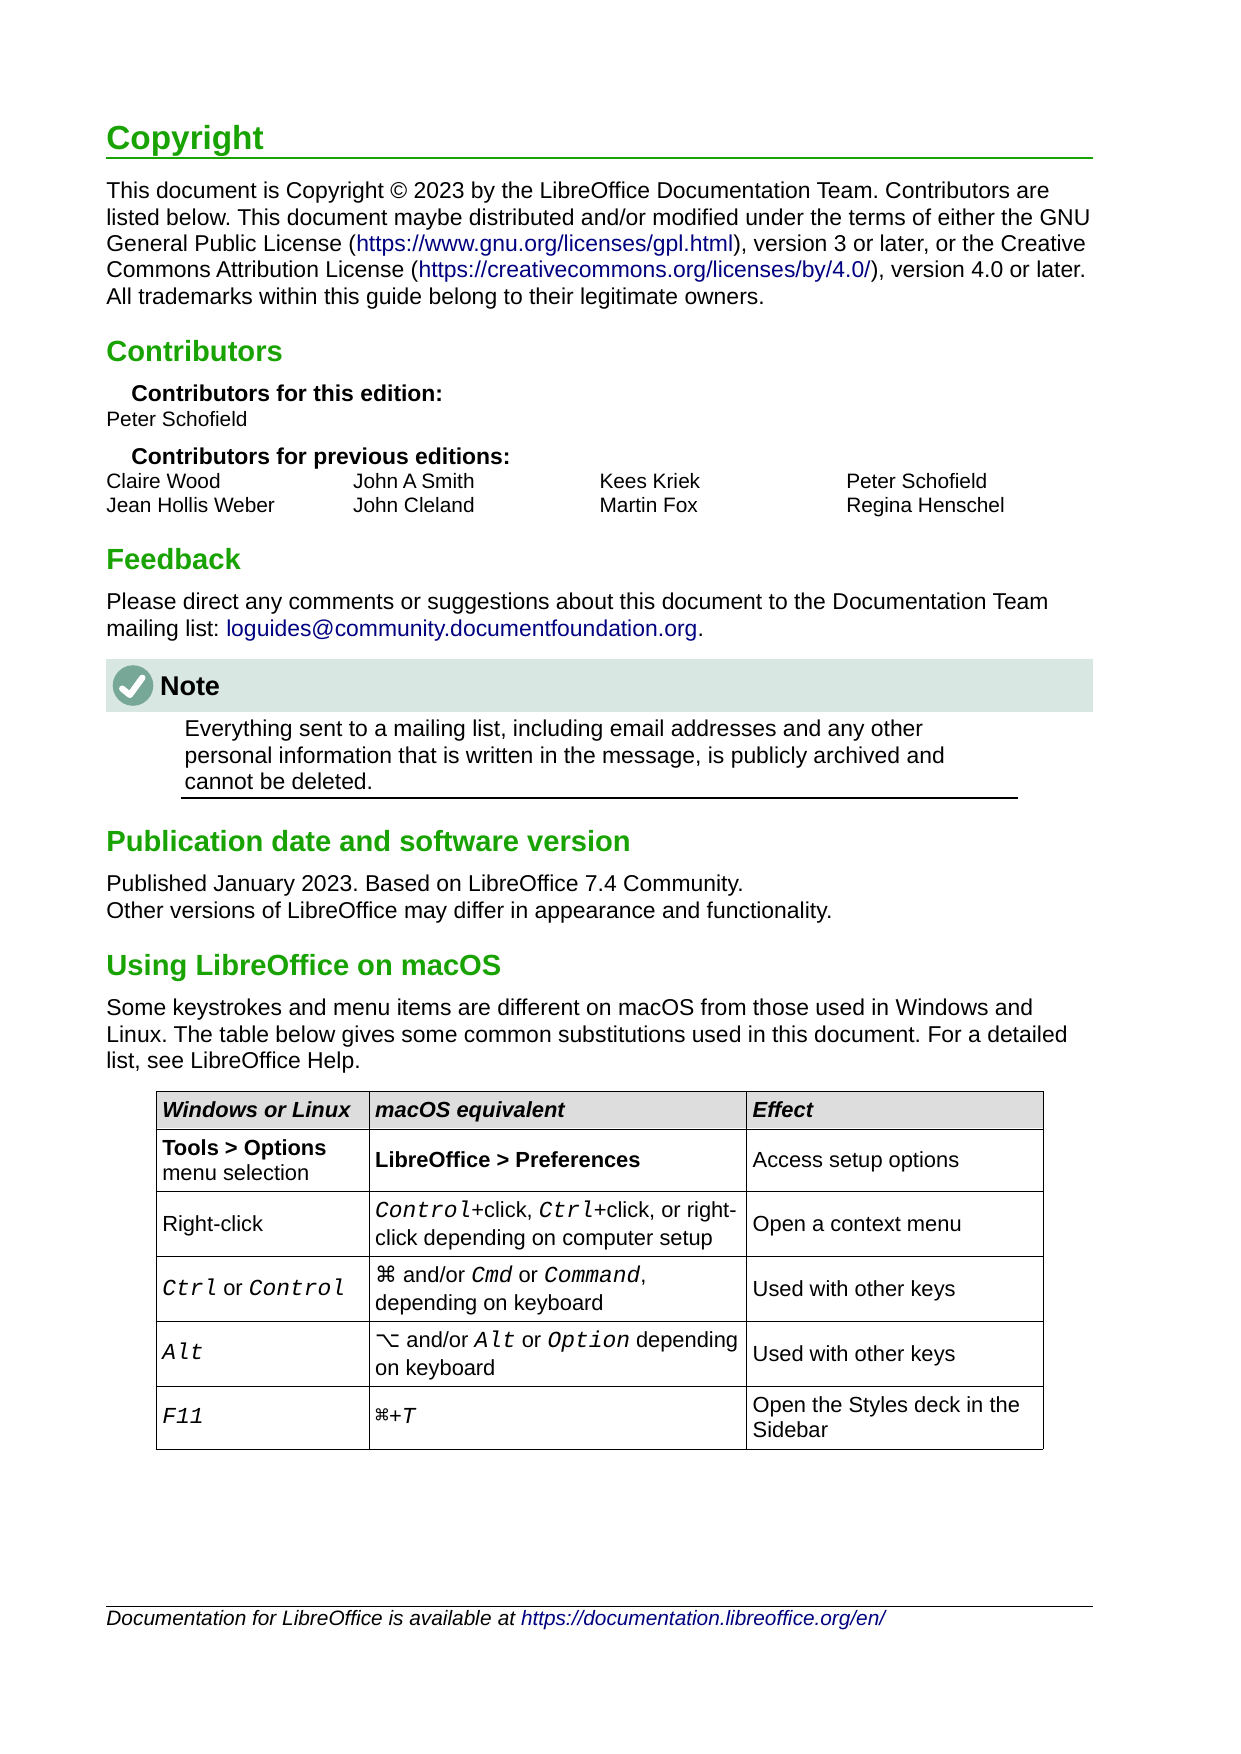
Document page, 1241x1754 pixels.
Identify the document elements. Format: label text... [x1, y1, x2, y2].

subtitle Feedback [106, 542, 1093, 576]
text Contributors for this edition: [131, 380, 1093, 407]
text Some keystrokes and menu items are different on macOS from those used in Windows and Linux. The table below gives some common substitutions used in this document. For a detailed list, see LibreOffice Help. [106, 994, 1093, 1073]
table_cell LibreOffice > Preferences [370, 1130, 746, 1191]
table_cell Tools > Options menu selection [157, 1130, 369, 1191]
subtitle Note [106, 659, 1093, 712]
text Claire Wood [106, 469, 353, 493]
text Regina Henschel [846, 493, 1093, 517]
text John A Smith [353, 469, 599, 493]
text Martin Fox [599, 493, 846, 517]
table_cell Open a context menu [747, 1192, 1043, 1256]
text This document is Copyright © 2023 by the LibreOffice Documentation Team. Contributors are listed below. This document maybe distributed and/or modified under the terms of either the GNU General Public License (https://www.gnu.org/licenses/gpl.html), version 3 or later, or the Creative Commons Attribution License (https://creativecommons.org/licenses/by/4.0/), version 4.0 or later. All trademarks within this guide belong to their legitimate owners. [106, 177, 1093, 309]
table_cell ⌘ and/or Cmd or Command, depending on keyboard [370, 1257, 746, 1321]
table_cell Open the Styles deck in the Sidebar [747, 1387, 1043, 1448]
text John Cleland [353, 493, 599, 517]
table_cell Control+click, Ctrl+click, or right-click depending on computer setup [370, 1192, 746, 1256]
table_cell Used with other keys [747, 1322, 1043, 1386]
text Published January 2023. Based on LibreOffice 7.4 Community. Other versions of LibreOffice may differ in appearance and functionality. [106, 870, 1093, 923]
table_cell Access setup options [747, 1130, 1043, 1191]
text Please direct any comments or suggestions about this document to the Documentation Team mailing list: loguides@community.documentfoundation.org. [106, 588, 1093, 641]
table_header Windows or Linux [157, 1092, 369, 1128]
subtitle Using LibreOffice on macOS [106, 948, 1093, 982]
table_cell ⌥ and/or Alt or Option depending on keyboard [370, 1322, 746, 1386]
text Kees Kriek [599, 469, 846, 493]
table_cell Used with other keys [747, 1257, 1043, 1321]
table_cell Right-click [157, 1192, 369, 1256]
table_header Effect [747, 1092, 1043, 1128]
table_cell F11 [157, 1387, 369, 1448]
table_header macOS equivalent [370, 1092, 746, 1128]
text Peter Schofield [846, 469, 1093, 493]
subtitle Copyright [106, 118, 1093, 157]
text Peter Schofield [106, 407, 353, 431]
table_cell Alt [157, 1322, 369, 1386]
subtitle Contributors [106, 334, 1093, 368]
table_cell ⌘+T [370, 1387, 746, 1448]
text Jean Hollis Weber [106, 493, 353, 517]
subtitle Publication date and software version [106, 824, 1093, 858]
text Contributors for previous editions: [131, 443, 1093, 469]
text Everything sent to a mailing list, including email addresses and any other personal information that is written in the message, is publicly archived and cannot be deleted. [181, 712, 1018, 797]
table_cell Ctrl or Control [157, 1257, 369, 1321]
